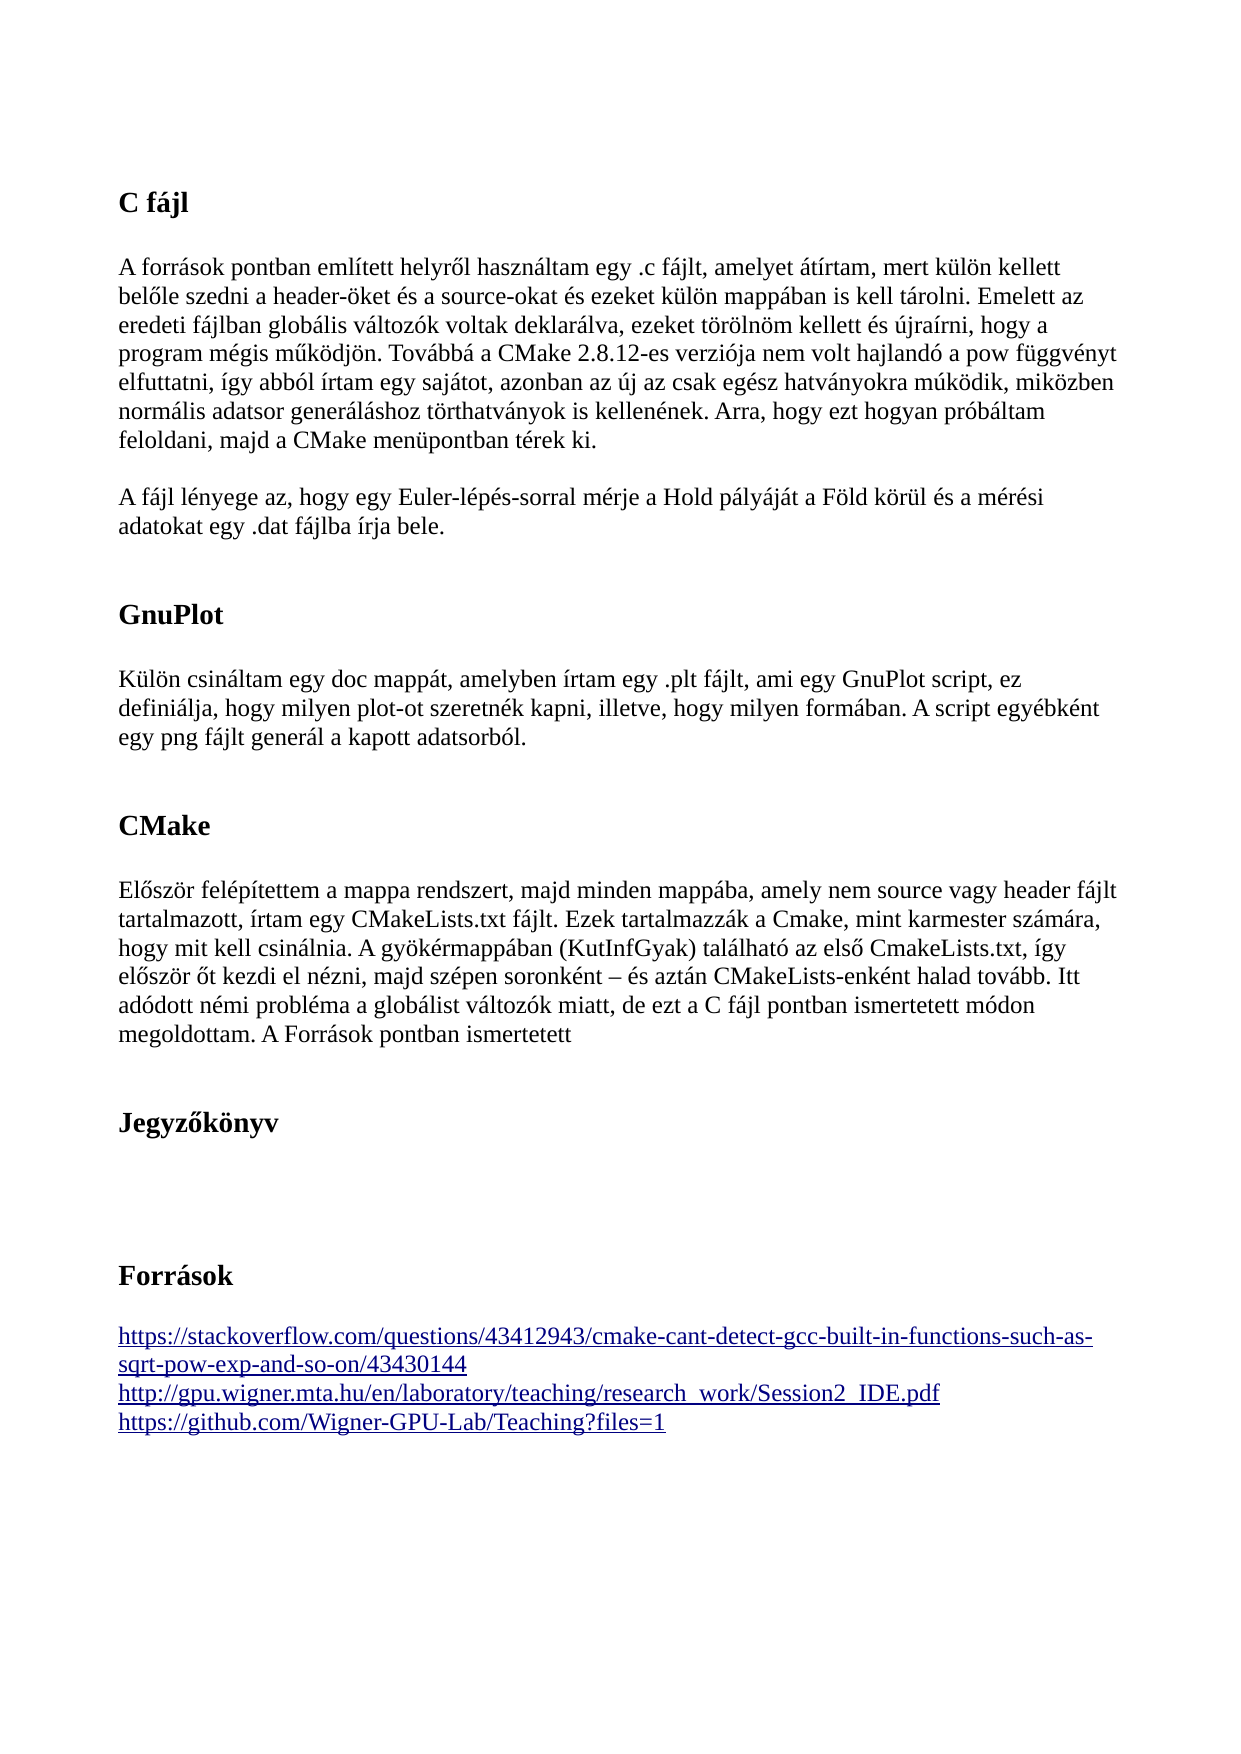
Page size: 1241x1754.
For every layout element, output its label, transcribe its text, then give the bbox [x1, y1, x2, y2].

text A források pontban említett helyről használtam egy .c fájlt, amelyet átírtam, mert külön kellett belőle szedni a header-öket és a source-okat és ezeket külön mappában is kell tárolni. Emelett az eredeti fájlban globális változók voltak deklarálva, ezeket törölnöm kellett és újraírni, hogy a program mégis működjön. Továbbá a CMake 2.8.12-es verziója nem volt hajlandó a pow függvényt elfuttatni, így abból írtam egy sajátot, azonban az új az csak egész hatványokra múködik, miközben normális adatsor generáláshoz törthatványok is kellenének. Arra, hogy ezt hogyan próbáltam feloldani, majd a CMake menüpontban térek ki. [118, 252, 1122, 453]
text Először felépítettem a mappa rendszert, majd minden mappába, amely nem source vagy header fájlt tartalmazott, írtam egy CMakeLists.txt fájlt. Ezek tartalmazzák a Cmake, mint karmester számára, hogy mit kell csinálnia. A gyökérmappában (KutInfGyak) található az első CmakeLists.txt, így először őt kezdi el nézni, majd szépen soronként – és aztán CMakeLists-enként halad tovább. Itt adódott némi probléma a globálist változók miatt, de ezt a C fájl pontban ismertetett módon megoldottam. A Források pontban ismertetett [118, 875, 1122, 1048]
text http://gpu.wigner.mta.hu/en/laboratory/teaching/research_work/Session2_IDE.pdf [118, 1378, 1122, 1407]
text Jegyzőkönyv [118, 1105, 1122, 1139]
text Külön csináltam egy doc mappát, amelyben írtam egy .plt fájlt, ami egy GnuPlot script, ez definiálja, hogy milyen plot-ot szeretnék kapni, illetve, hogy milyen formában. A script egyébként egy png fájlt generál a kapott adatsorból. [118, 664, 1122, 751]
text Források [118, 1258, 1122, 1292]
text https://github.com/Wigner-GPU-Lab/Teaching?files=1 [118, 1407, 1122, 1436]
text A fájl lényege az, hogy egy Euler-lépés-sorral mérje a Hold pályáját a Föld körül és a mérési adatokat egy .dat fájlba írja bele. [118, 482, 1122, 540]
text C fájl [118, 185, 1122, 219]
text GnuPlot [118, 597, 1122, 631]
text CMake [118, 808, 1122, 842]
text https://stackoverflow.com/questions/43412943/cmake-cant-detect-gcc-built-in-functions-such-as-sqrt-pow-exp-and-so-on/43430144 [118, 1321, 1122, 1378]
